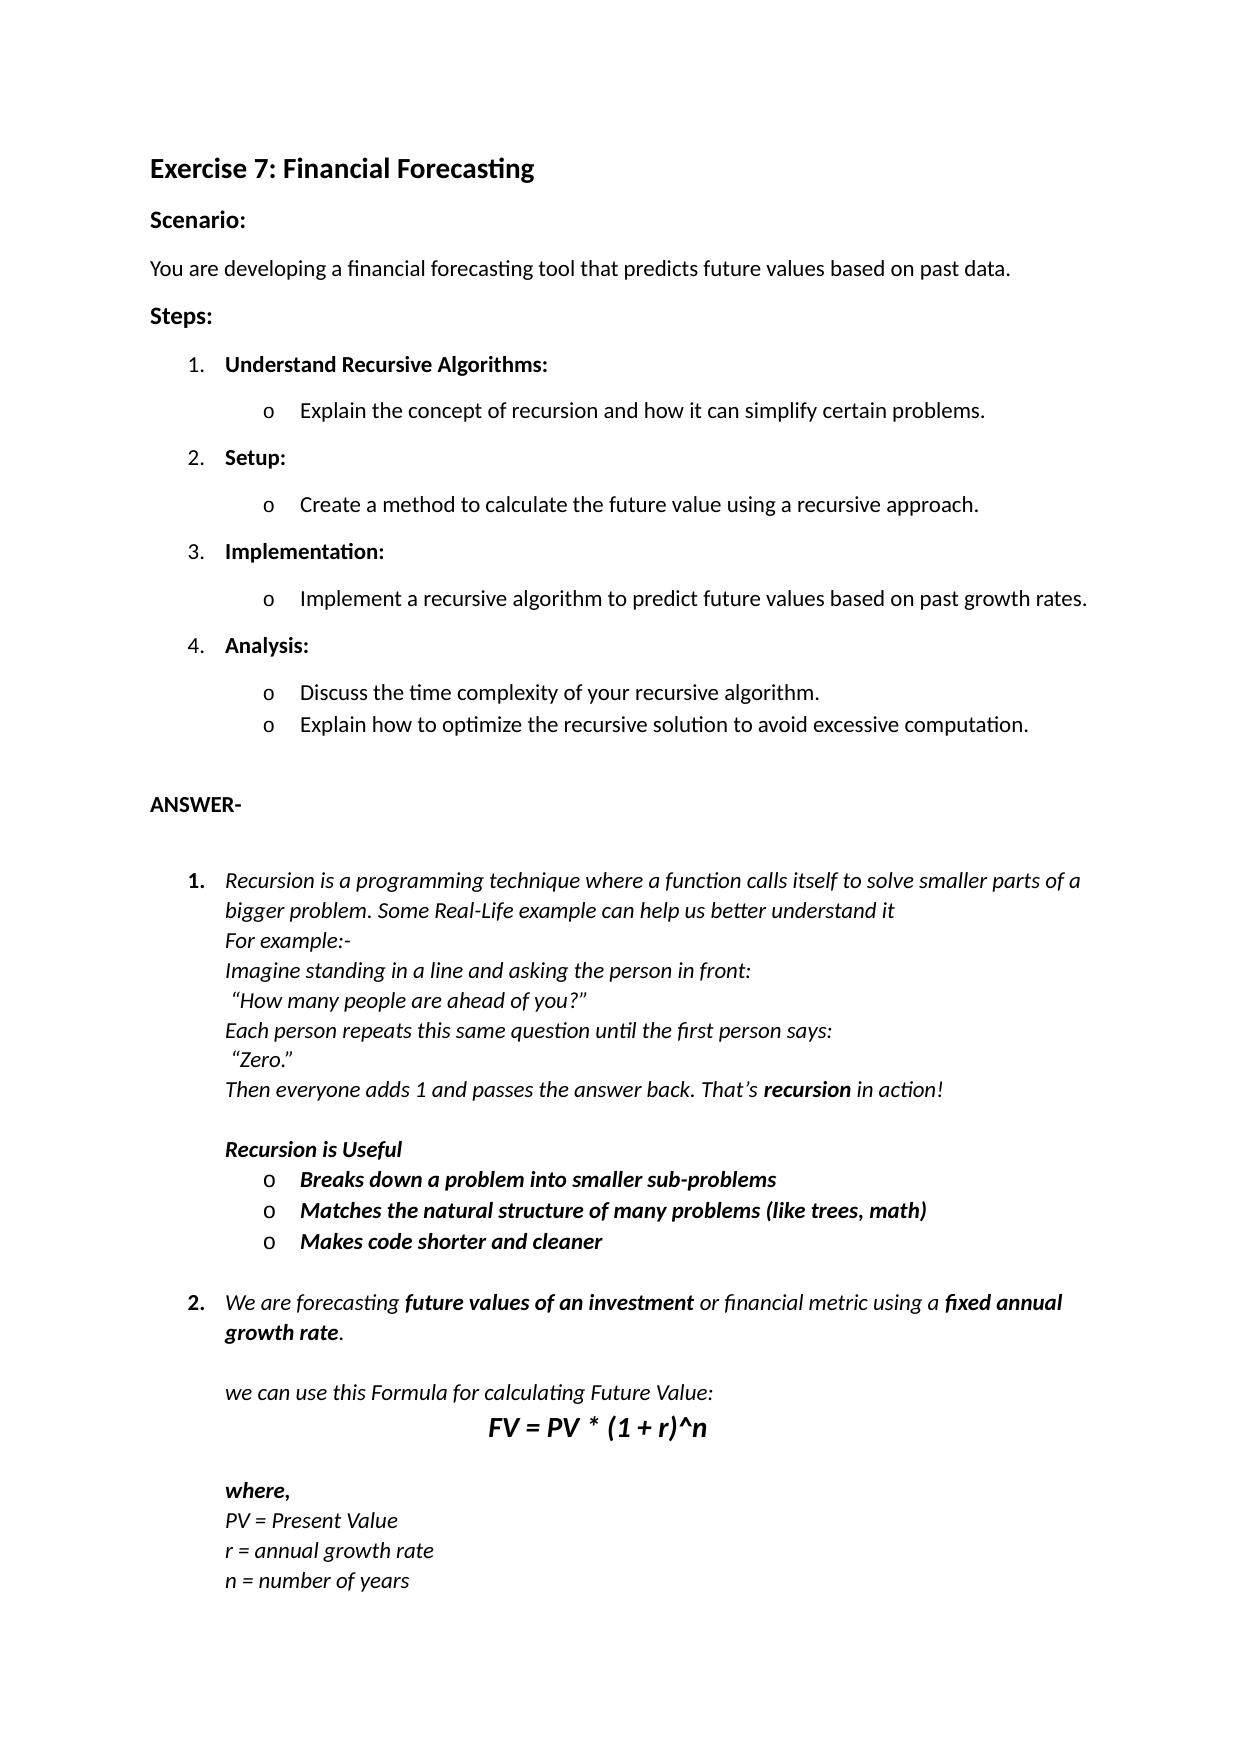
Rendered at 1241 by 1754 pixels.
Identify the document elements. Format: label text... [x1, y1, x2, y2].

list Understand Recursive Algorithms: [187, 350, 1090, 378]
list Breaks down a problem into smaller sub-problems [262, 1165, 1090, 1194]
list We are forecasting future values of an investment or financial metric using a fixed annual growth rate. we can use this Formula for calculating Future Value: FV = PV * (1 + r)^n where, PV = Present Value r = annual growth rate n = number of years [187, 1288, 1090, 1594]
text You are developing a financial forecasting tool that predicts future values based on past data. [150, 254, 1090, 282]
list Analysis: [187, 631, 1090, 659]
text Exercise 7: Financial Forecasting [150, 150, 1090, 186]
text Steps: [150, 301, 1090, 331]
list Recursion is a programming technique where a function calls itself to solve smaller parts of a bigger problem. Some Real-Life example can help us better understand it [187, 866, 1090, 924]
list Explain how to optimize the recursive solution to avoid excessive computation. [262, 710, 1090, 739]
list Makes code shorter and cleaner [262, 1227, 1090, 1257]
list Create a method to calculate the future value using a recursive approach. [262, 490, 1090, 519]
list For example:- Imagine standing in a line and asking the person in front: “How many people are ahead of you?” Each person repeats this same question until the first person says: “Zero.” Then everyone adds 1 and passes the answer back. That’s recursion in action! [225, 926, 1090, 1103]
list Explain the concept of recursion and how it can simplify certain problems. [262, 396, 1090, 425]
list Implement a recursive algorithm to predict future values based on past growth rates. [262, 584, 1090, 612]
list Implementation: [187, 537, 1090, 565]
list Recursion is Useful [225, 1135, 1090, 1163]
list Matches the natural structure of many problems (like trees, math) [262, 1196, 1090, 1226]
list Setup: [187, 443, 1090, 472]
text ANSWER- [150, 790, 1090, 848]
text Scenario: [150, 205, 1090, 235]
list Discuss the time complexity of your recursive algorithm. [262, 678, 1090, 706]
